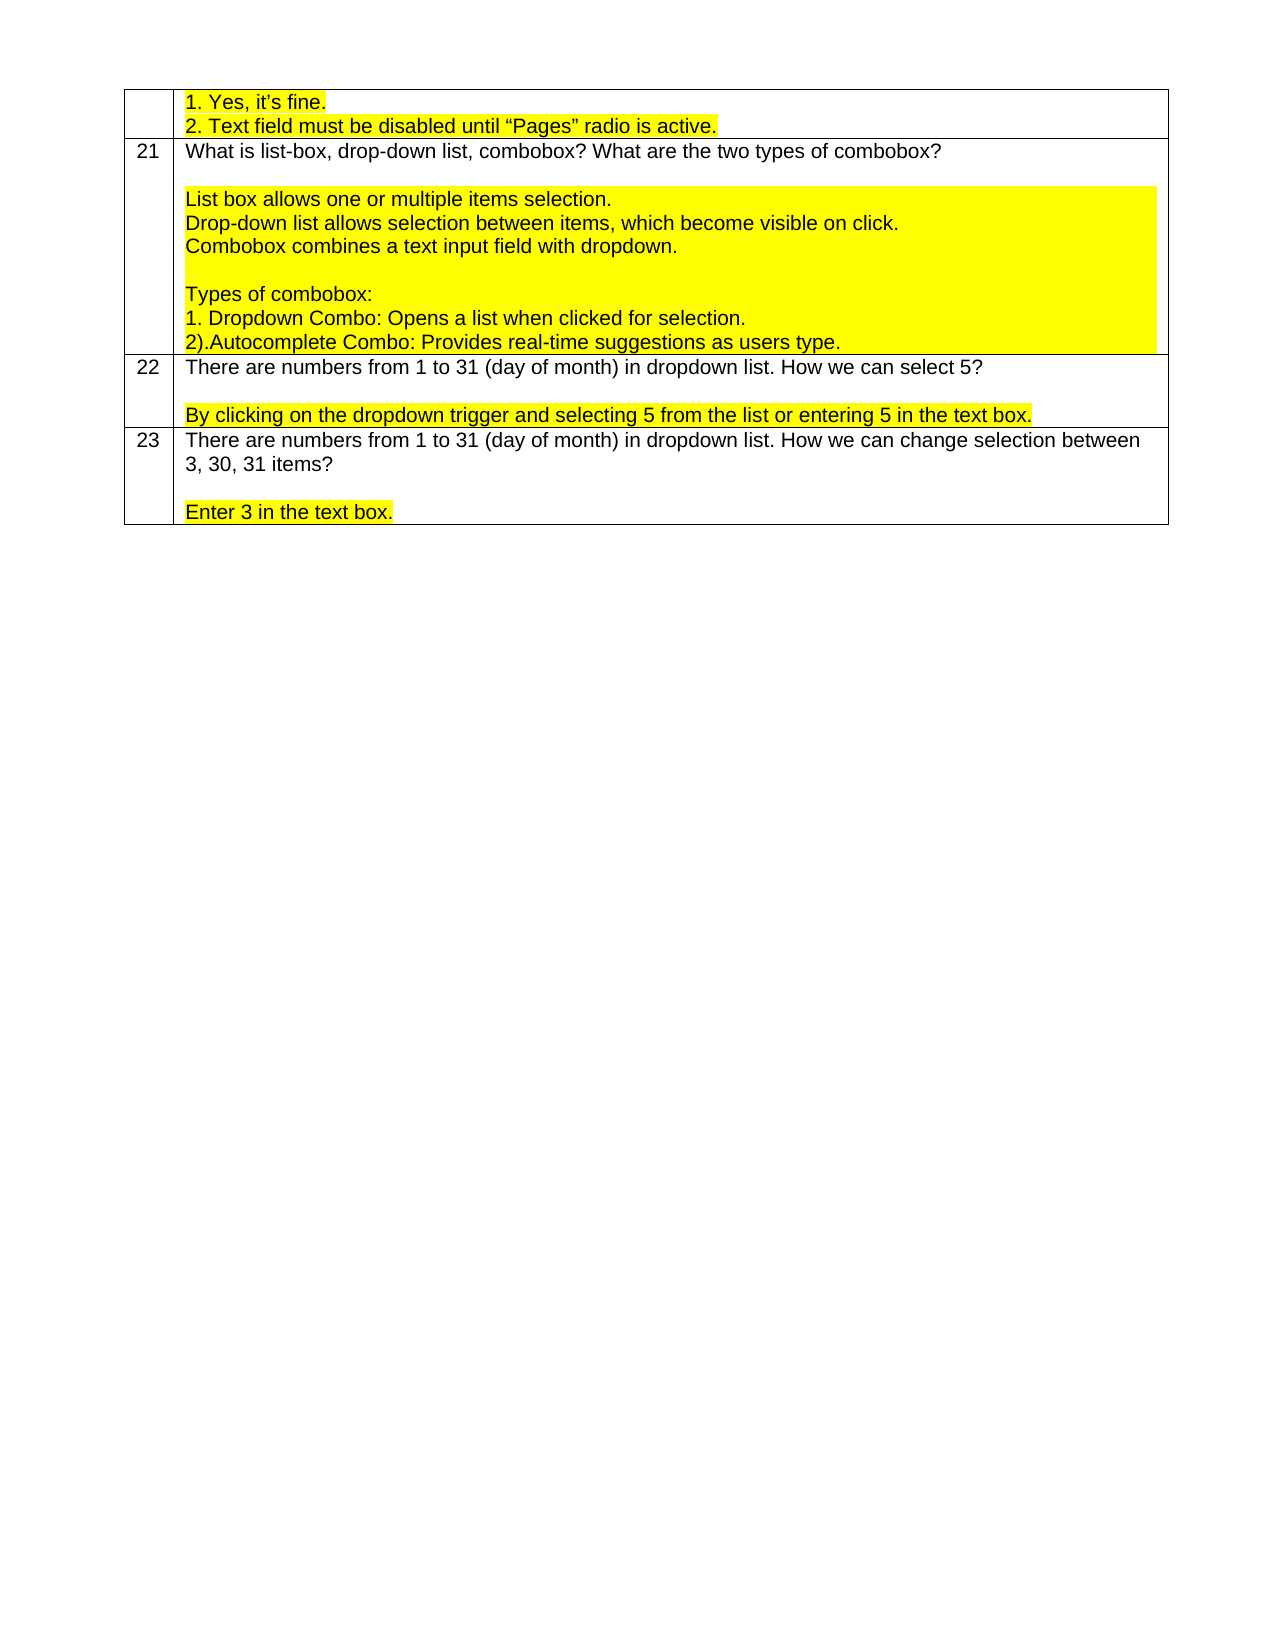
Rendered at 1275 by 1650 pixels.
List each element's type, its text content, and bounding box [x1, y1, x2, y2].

table_cell What is list-box, drop-down list, combobox? What are the two types of combobox? List box allows one or multiple items selection. Drop-down list allows selection between items, which become visible on click. Combobox combines a text input field with dropdown. Types of combobox: 1. Dropdown Combo: Opens a list when clicked for selection. 2).Autocomplete Combo: Provides real-time suggestions as users type. [174, 139, 1168, 354]
table_cell 1. Yes, it’s fine. 2. Text field must be disabled until “Pages” radio is active. [174, 90, 1168, 137]
table_cell There are numbers from 1 to 31 (day of month) in dropdown list. How we can change selection between 3, 30, 31 items? Enter 3 in the text box. [174, 428, 1168, 524]
table_cell 21 [125, 139, 173, 354]
table_cell 23 [125, 428, 173, 524]
table_cell There are numbers from 1 to 31 (day of month) in dropdown list. How we can select 5? By clicking on the dropdown trigger and selecting 5 from the list or entering 5 in the text box. [174, 355, 1168, 427]
table_cell [125, 90, 173, 137]
table_cell 22 [125, 355, 173, 427]
